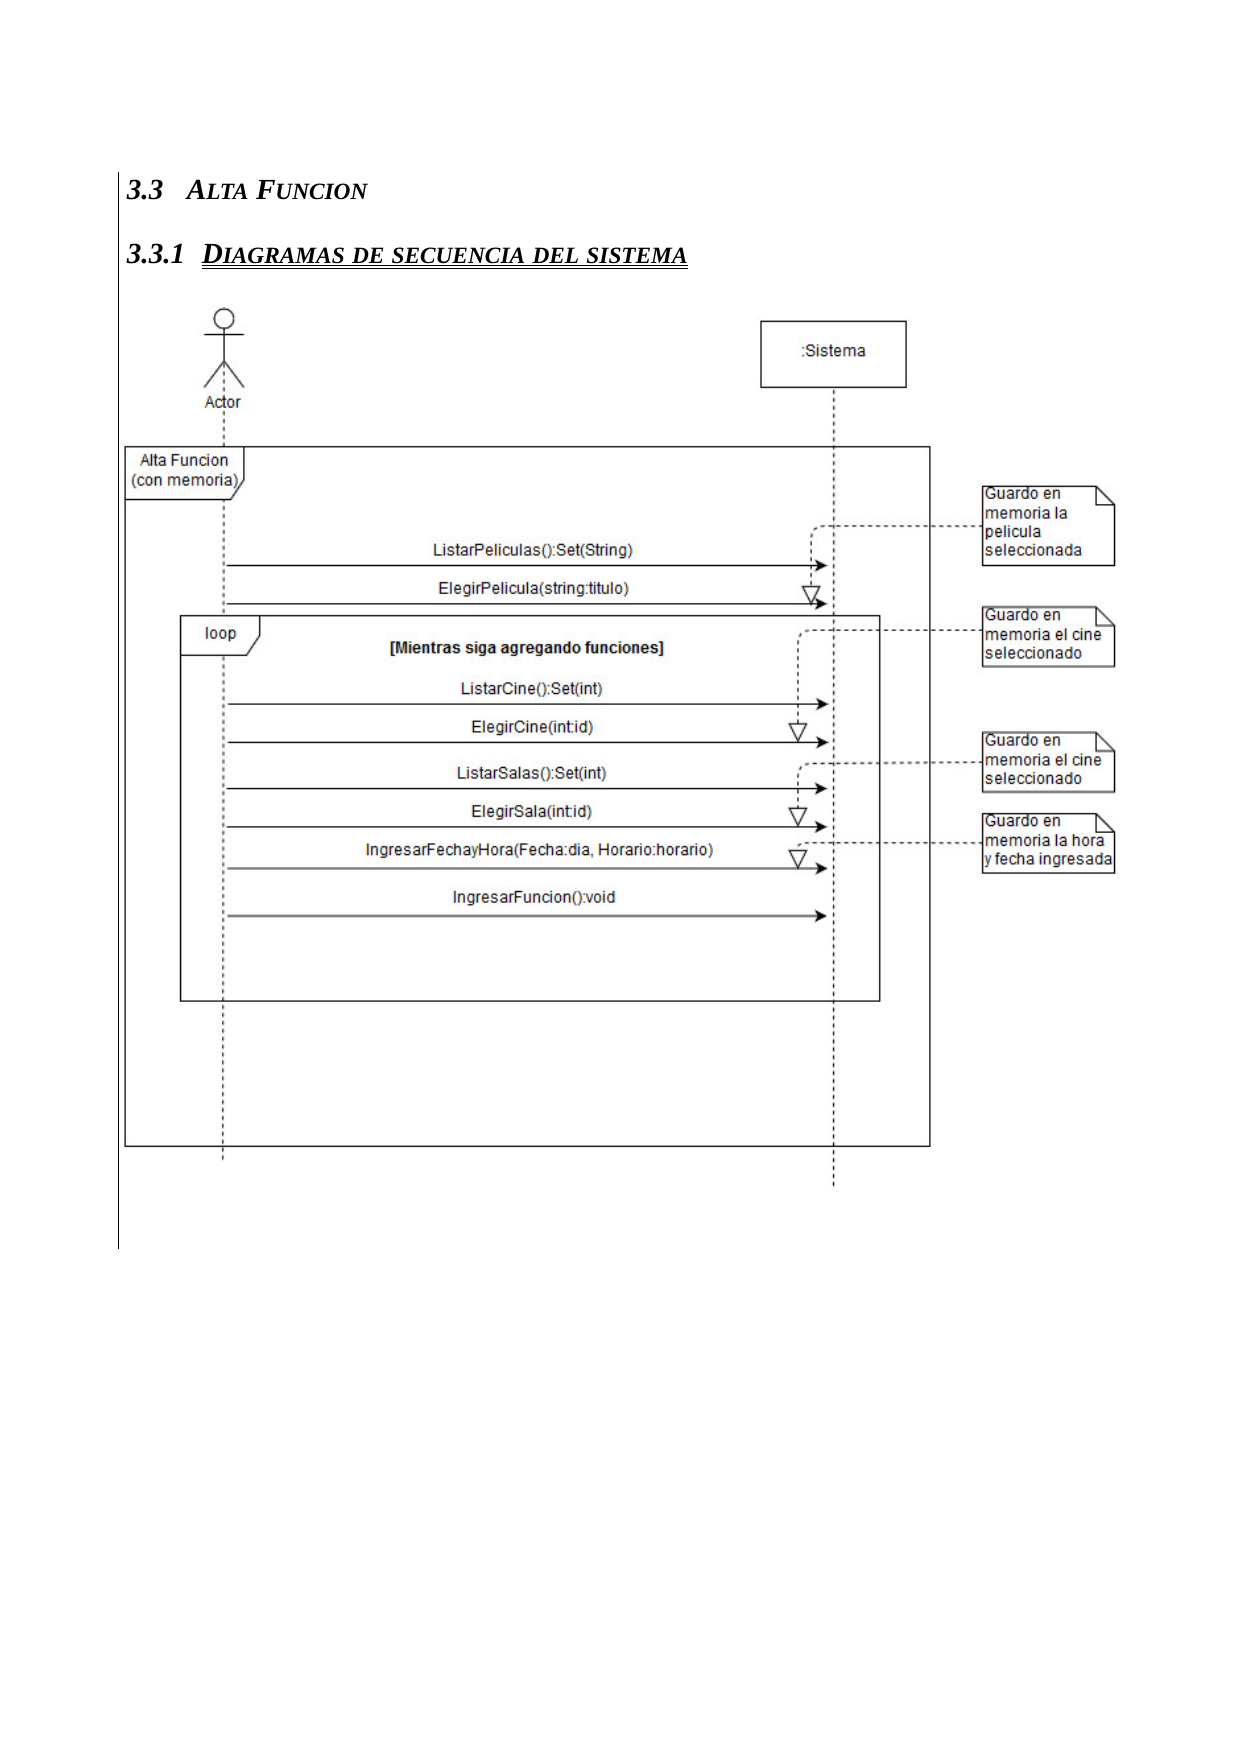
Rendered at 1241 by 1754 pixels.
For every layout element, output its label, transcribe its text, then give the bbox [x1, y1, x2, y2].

subtitle Diagramas de secuencia del sistema [119, 237, 1122, 270]
subtitle Alta Funcion [119, 172, 1122, 205]
picture [122, 305, 1118, 1192]
